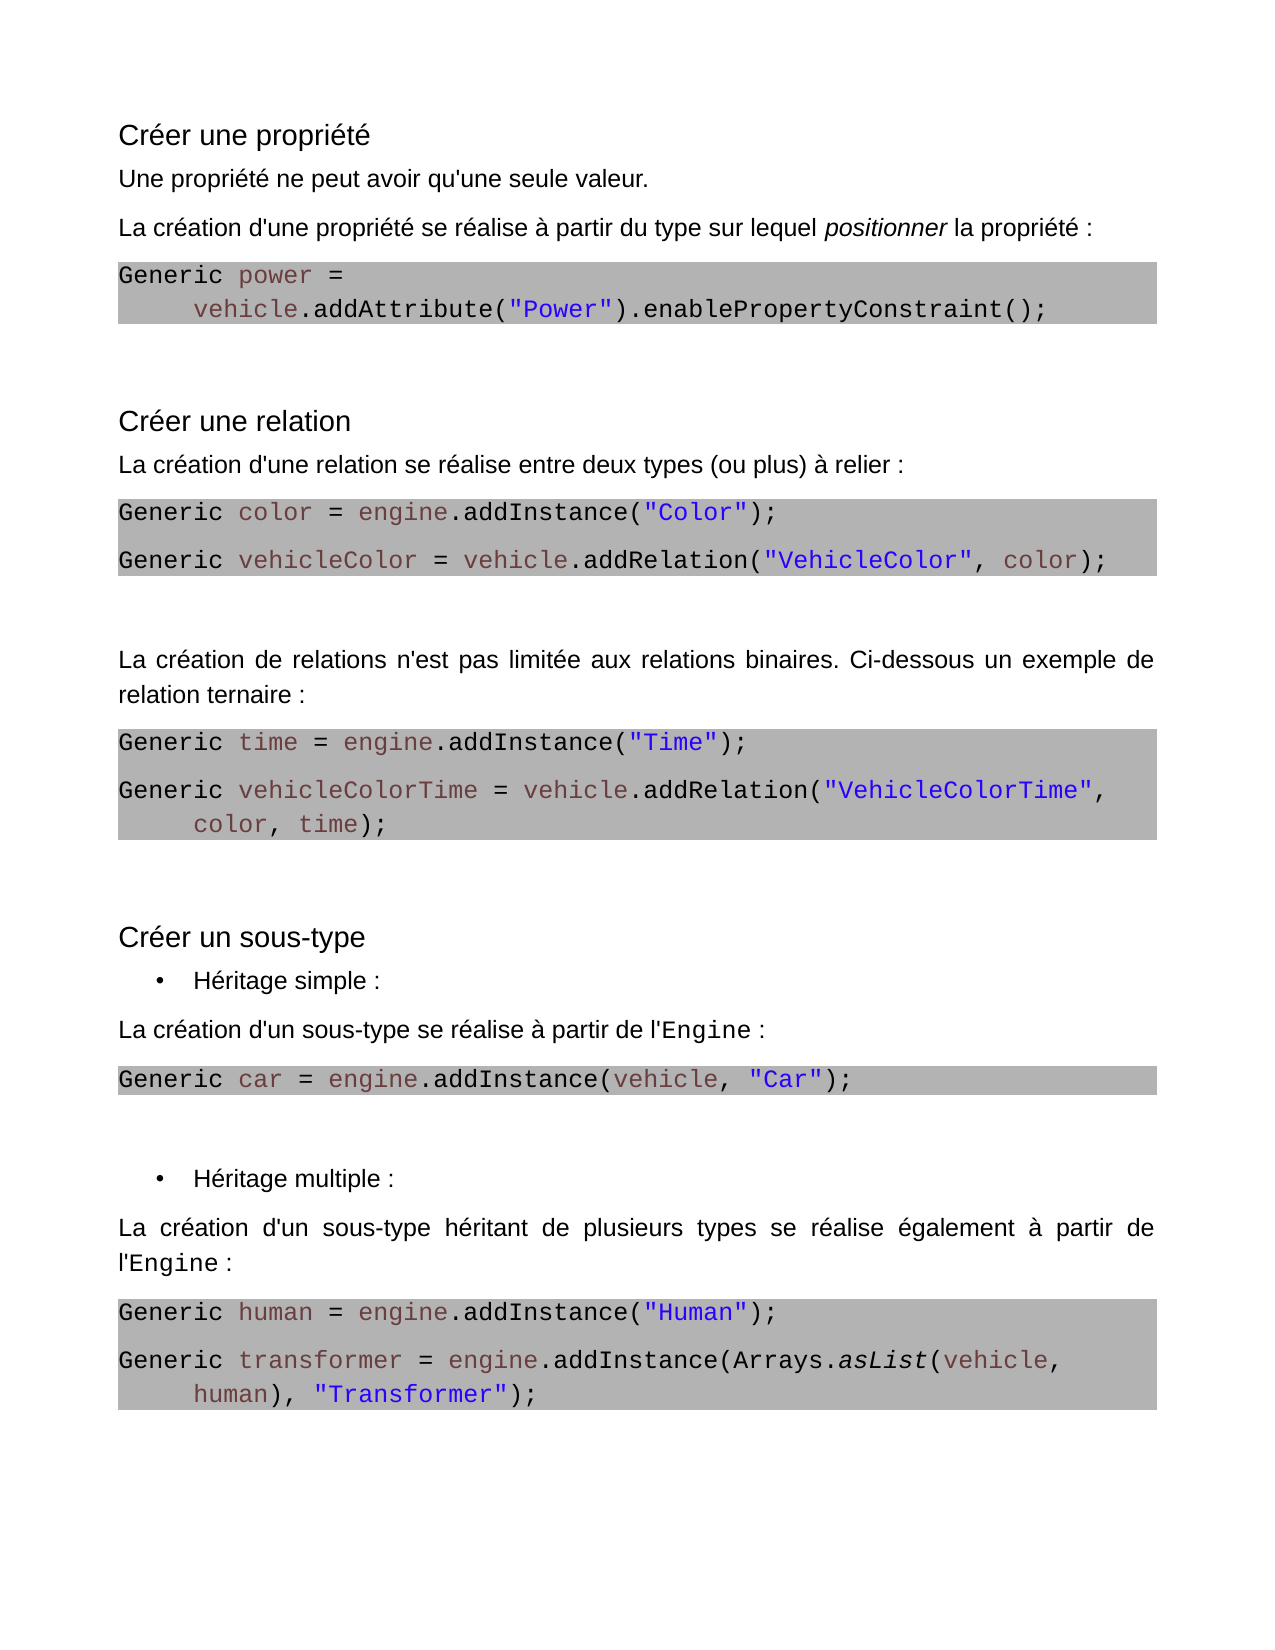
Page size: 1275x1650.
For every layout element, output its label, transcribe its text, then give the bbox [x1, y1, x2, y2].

text Generic power = vehicle.addAttribute("Power").enablePropertyConstraint(); [118, 262, 1157, 324]
text Une propriété ne peut avoir qu'une seule valeur. [118, 164, 1157, 193]
text La création d'une propriété se réalise à partir du type sur lequel positionner la propriété : [118, 213, 1157, 242]
list Héritage multiple : [156, 1164, 1157, 1193]
text La création d'un sous-type se réalise à partir de l'Engine : [118, 1015, 1157, 1046]
text Generic vehicleColor = vehicle.addRelation("VehicleColor", color); [118, 548, 1157, 576]
text Generic time = engine.addInstance("Time"); [118, 729, 1157, 757]
text La création d'une relation se réalise entre deux types (ou plus) à relier : [118, 450, 1157, 479]
subtitle Créer une relation [118, 404, 1157, 438]
text La création d'un sous-type héritant de plusieurs types se réalise également à partir de l'Engine : [118, 1213, 1157, 1279]
text Generic transformer = engine.addInstance(Arrays.asList(vehicle, human), "Transformer"); [118, 1348, 1157, 1410]
subtitle Créer une propriété [118, 118, 1157, 152]
text La création de relations n'est pas limitée aux relations binaires. Ci-dessous un exemple de relation ternaire : [118, 646, 1157, 709]
list Héritage simple : [156, 966, 1157, 994]
text Generic vehicleColorTime = vehicle.addRelation("VehicleColorTime", color, time); [118, 778, 1157, 840]
text Generic human = engine.addInstance("Human"); [118, 1299, 1157, 1328]
text Generic color = engine.addInstance("Color"); [118, 499, 1157, 528]
text Generic car = engine.addInstance(vehicle, "Car"); [118, 1066, 1157, 1095]
subtitle Créer un sous-type [118, 919, 1157, 953]
